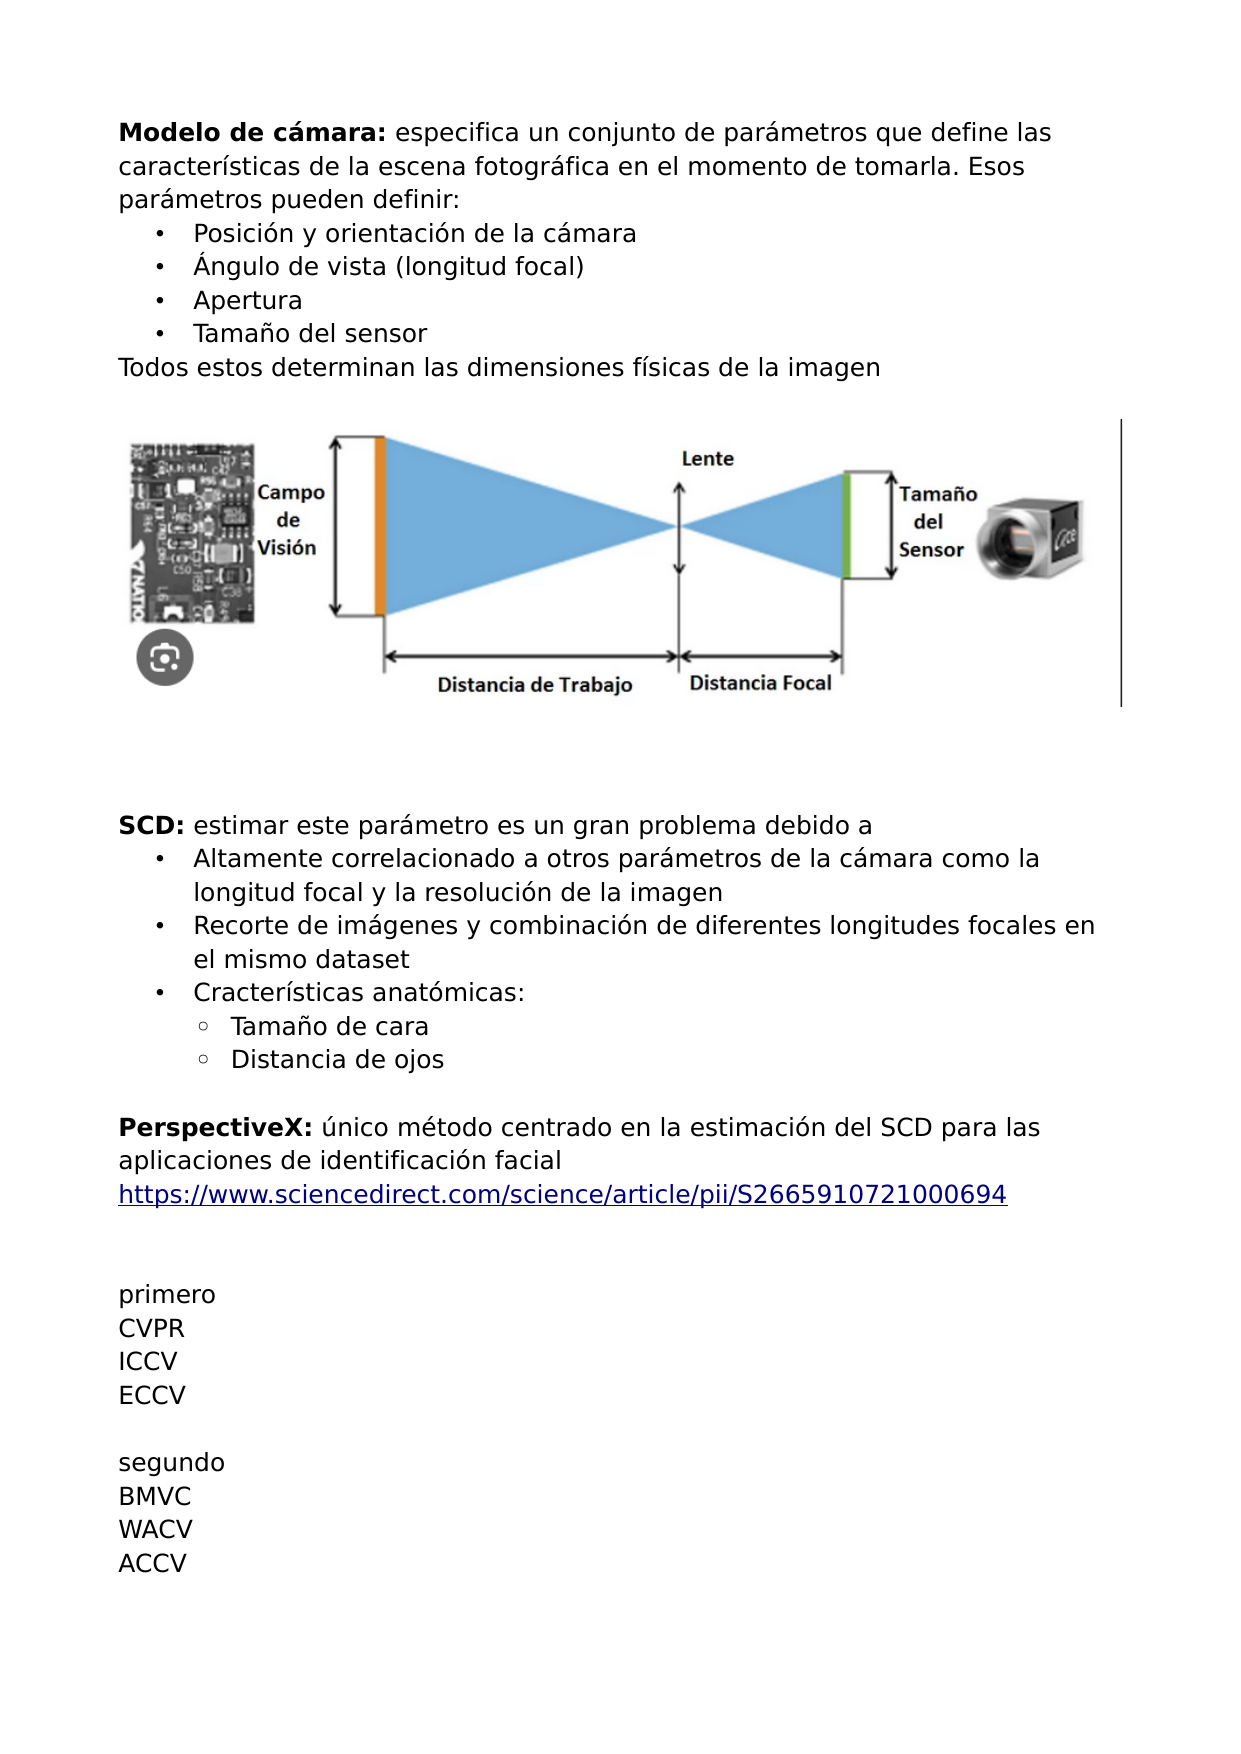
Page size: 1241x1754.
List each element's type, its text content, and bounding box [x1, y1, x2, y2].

text Todos estos determinan las dimensiones físicas de la imagen [118, 353, 1122, 382]
picture [118, 419, 1123, 707]
list Ángulo de vista (longitud focal) [156, 252, 1122, 281]
text segundo [118, 1448, 1122, 1477]
list Altamente correlacionado a otros parámetros de la cámara como la longitud focal y la resolución de la imagen [156, 844, 1122, 907]
text ACCV [118, 1549, 1122, 1578]
text SCD: estimar este parámetro es un gran problema debido a [118, 811, 1122, 840]
list Posición y orientación de la cámara [156, 219, 1122, 248]
list Tamaño de cara [193, 1012, 1122, 1041]
text CVPR [118, 1314, 1122, 1343]
list Tamaño del sensor [156, 319, 1122, 348]
text PerspectiveX: único método centrado en la estimación del SCD para las aplicaciones de identificación facial https://www.sciencedirect.com/science/article/pii/S2665910721000694 [118, 1113, 1122, 1209]
list Cracterísticas anatómicas: [156, 978, 1122, 1008]
text WACV [118, 1515, 1122, 1544]
list Recorte de imágenes y combinación de diferentes longitudes focales en el mismo dataset [156, 911, 1122, 974]
list Distancia de ojos [193, 1046, 1122, 1075]
text ECCV [118, 1381, 1122, 1410]
text BMVC [118, 1482, 1122, 1511]
text primero [118, 1280, 1122, 1309]
text ICCV [118, 1347, 1122, 1377]
text Modelo de cámara: especifica un conjunto de parámetros que define las características de la escena fotográfica en el momento de tomarla. Esos parámetros pueden definir: [118, 118, 1122, 214]
list Apertura [156, 286, 1122, 315]
